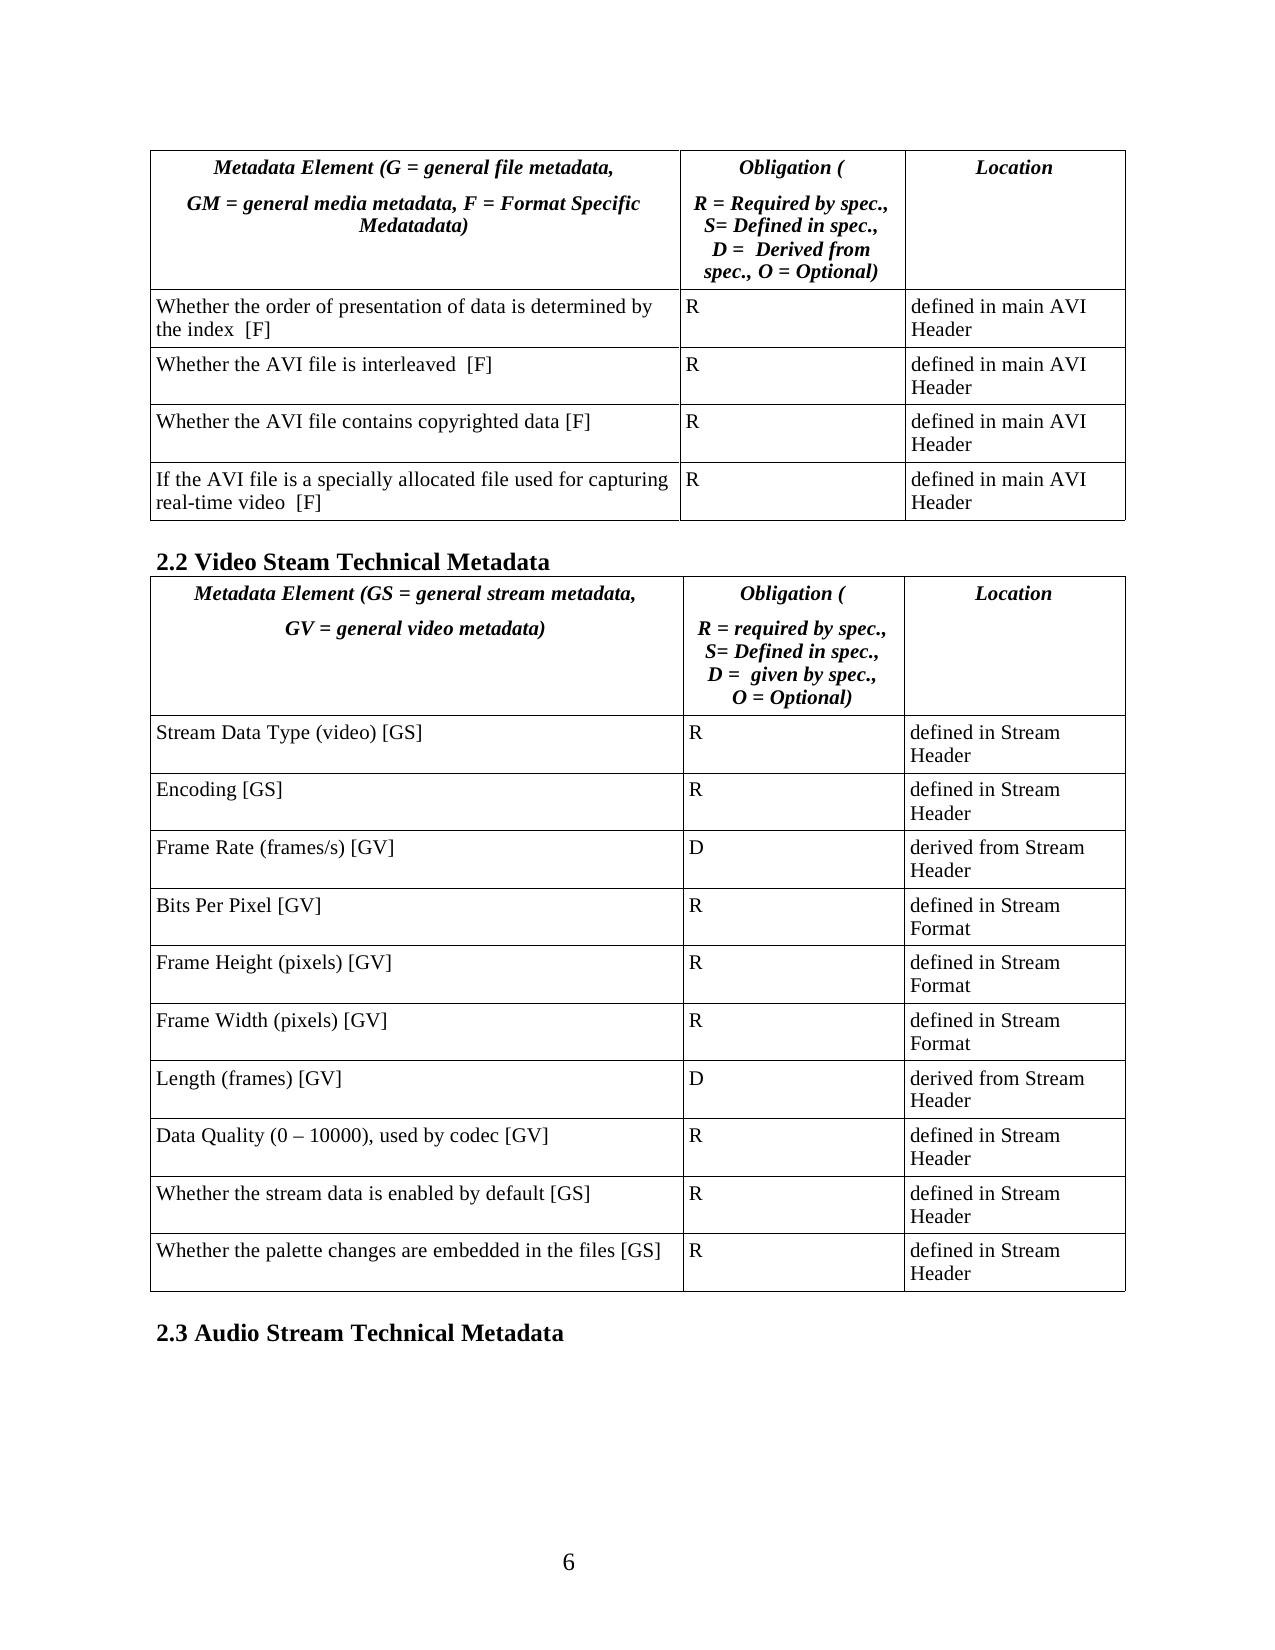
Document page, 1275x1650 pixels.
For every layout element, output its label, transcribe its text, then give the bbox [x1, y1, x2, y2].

table_cell Data Quality (0 – 10000), used by codec [GV] [151, 1119, 683, 1176]
table_cell defined in main AVI Header [906, 405, 1125, 462]
table_cell R [681, 290, 905, 347]
table_header Location [906, 151, 1125, 289]
table_header Metadata Element (GS = general stream metadata, GV = general video metadata) [151, 577, 683, 715]
table_cell defined in Stream Format [905, 889, 1125, 945]
table_cell Encoding [GS] [151, 774, 683, 830]
table_cell Whether the stream data is enabled by default [GS] [151, 1177, 683, 1233]
table_cell Whether the AVI file is interleaved [F] [151, 348, 679, 404]
table_cell derived from Stream Header [905, 831, 1125, 888]
table_cell D [684, 831, 904, 888]
table_cell If the AVI file is a specially allocated file used for capturing real-time video [F] [151, 463, 679, 520]
table_cell R [684, 889, 904, 945]
table_cell Whether the order of presentation of data is determined by the index [F] [151, 290, 679, 347]
table_cell R [684, 716, 904, 773]
table_cell R [681, 405, 905, 462]
table_cell R [681, 463, 905, 520]
table_cell Whether the AVI file contains copyrighted data [F] [151, 405, 679, 462]
table_cell Stream Data Type (video) [GS] [151, 716, 683, 773]
table_header Location [905, 577, 1125, 715]
table_cell R [684, 1234, 904, 1291]
table_cell defined in Stream Header [905, 774, 1125, 830]
table_header Obligation ( R = required by spec., S= Defined in spec., D = given by spec., O = Optional) [684, 577, 904, 715]
table_cell Frame Width (pixels) [GV] [151, 1004, 683, 1060]
table_cell defined in Stream Format [905, 1004, 1125, 1060]
table_cell R [684, 1004, 904, 1060]
table_cell defined in Stream Header [905, 716, 1125, 773]
table_cell defined in main AVI Header [906, 348, 1125, 404]
table_cell Length (frames) [GV] [151, 1061, 683, 1118]
table_cell Frame Rate (frames/s) [GV] [151, 831, 683, 888]
table_cell R [684, 774, 904, 830]
table_cell R [681, 348, 905, 404]
table_cell D [684, 1061, 904, 1118]
table_cell Frame Height (pixels) [GV] [151, 946, 683, 1003]
list Audio Stream Technical Metadata [156, 1319, 1125, 1347]
table_header Obligation ( R = Required by spec., S= Defined in spec., D = Derived from spec., O = Optional) [681, 151, 905, 289]
table_cell defined in Stream Header [905, 1177, 1125, 1233]
list Video Steam Technical Metadata [156, 548, 1125, 576]
table_cell R [684, 946, 904, 1003]
table_header Metadata Element (G = general file metadata, GM = general media metadata, F = Format Specific Medatadata) [151, 151, 679, 289]
table_cell defined in Stream Header [905, 1119, 1125, 1176]
table_cell derived from Stream Header [905, 1061, 1125, 1118]
table_cell R [684, 1119, 904, 1176]
table_cell defined in Stream Header [905, 1234, 1125, 1291]
table_cell R [684, 1177, 904, 1233]
table_cell Bits Per Pixel [GV] [151, 889, 683, 945]
table_cell defined in main AVI Header [906, 463, 1125, 520]
table_cell defined in main AVI Header [906, 290, 1125, 347]
table_cell defined in Stream Format [905, 946, 1125, 1003]
table_cell Whether the palette changes are embedded in the files [GS] [151, 1234, 683, 1291]
